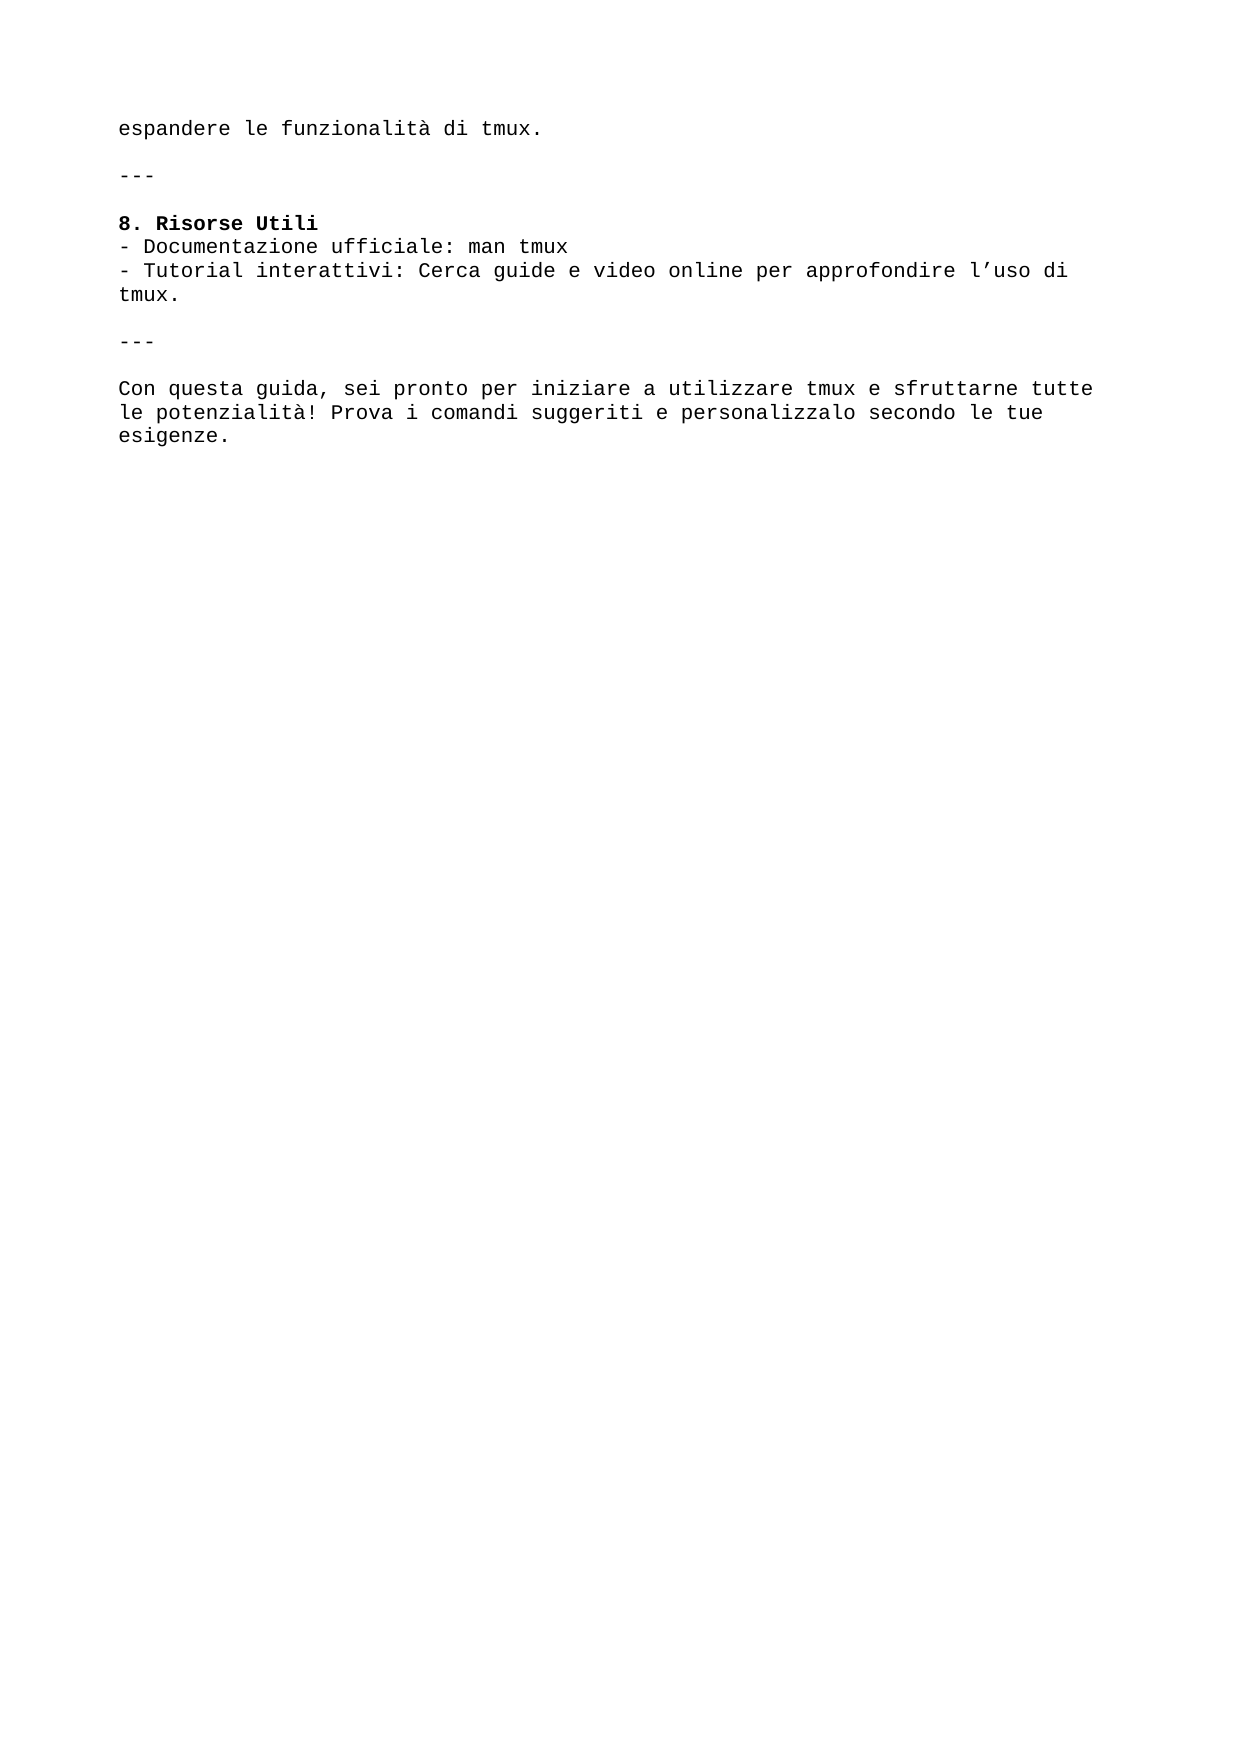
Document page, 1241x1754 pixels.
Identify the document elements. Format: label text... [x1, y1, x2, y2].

text Con questa guida, sei pronto per iniziare a utilizzare tmux e sfruttarne tutte le potenzialità! Prova i comandi suggeriti e personalizzalo secondo le tue esigenze. [118, 378, 1122, 449]
text --- [118, 165, 1122, 189]
text 8. Risorse Utili [118, 213, 1122, 236]
text - Tutorial interattivi: Cerca guide e video online per approfondire l’uso di tmux. [118, 260, 1122, 307]
text - Documentazione ufficiale: man tmux [118, 236, 1122, 260]
text --- [118, 331, 1122, 354]
text espandere le funzionalità di tmux. [118, 118, 1122, 142]
